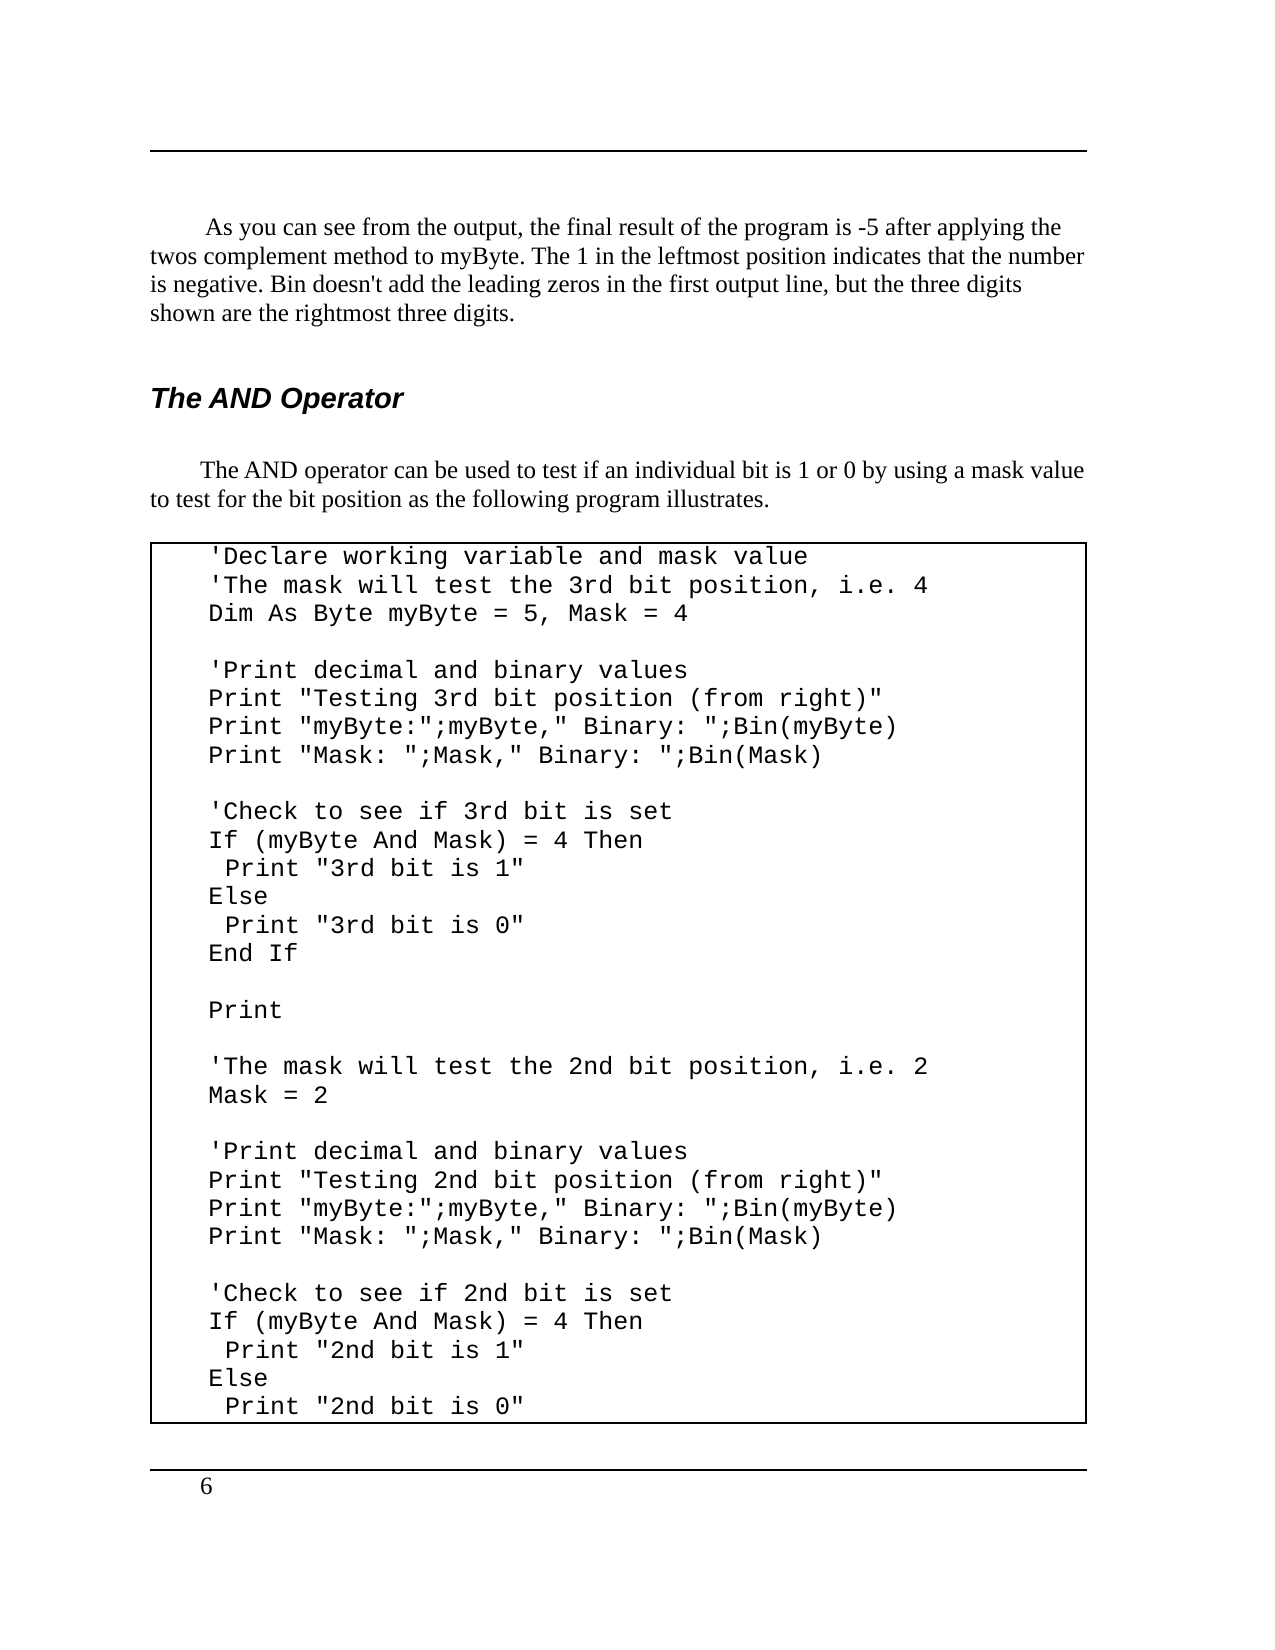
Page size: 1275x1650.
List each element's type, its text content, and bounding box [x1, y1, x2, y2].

text Print "Testing 3rd bit position (from right)" [152, 683, 1085, 712]
text Print "Testing 2nd bit position (from right)" [152, 1165, 1085, 1193]
text 'Declare working variable and mask value [152, 544, 1085, 570]
text If (myByte And Mask) = 4 Then [152, 1307, 1085, 1335]
text The AND operator can be used to test if an individual bit is 1 or 0 by using a mask value to test for the bit position as the following program illustrates. [150, 456, 1087, 513]
text Else [152, 882, 1085, 910]
text 'Check to see if 3rd bit is set [152, 797, 1085, 825]
text 'Print decimal and binary values [152, 1137, 1085, 1165]
text Print "3rd bit is 1" [152, 853, 1085, 882]
text Print "myByte:";myByte," Binary: ";Bin(myByte) [152, 1193, 1085, 1222]
text End If [152, 938, 1085, 969]
text Print "3rd bit is 0" [152, 910, 1085, 938]
text Else [152, 1363, 1085, 1392]
text As you can see from the output, the final result of the program is -5 after applying the twos complement method to myByte. The 1 in the leftmost position indicates that the number is negative. Bin doesn't add the leading zeros in the first output line, but the three digits shown are the rightmost three digits. [150, 212, 1087, 327]
text Print [152, 995, 1085, 1026]
text 'Check to see if 2nd bit is set [152, 1278, 1085, 1307]
text Print "Mask: ";Mask," Binary: ";Bin(Mask) [152, 1222, 1085, 1252]
text Print "2nd bit is 1" [152, 1335, 1085, 1363]
text Mask = 2 [152, 1080, 1085, 1111]
text Print "2nd bit is 0" [152, 1392, 1085, 1422]
text Dim As Byte myByte = 5, Mask = 4 [152, 598, 1085, 629]
text 'Print decimal and binary values [152, 655, 1085, 683]
text If (myByte And Mask) = 4 Then [152, 825, 1085, 853]
subtitle The AND Operator [150, 381, 1087, 414]
text 'The mask will test the 3rd bit position, i.e. 4 [152, 570, 1085, 598]
text Print "myByte:";myByte," Binary: ";Bin(myByte) [152, 712, 1085, 740]
text 'The mask will test the 2nd bit position, i.e. 2 [152, 1052, 1085, 1080]
text Print "Mask: ";Mask," Binary: ";Bin(Mask) [152, 740, 1085, 771]
